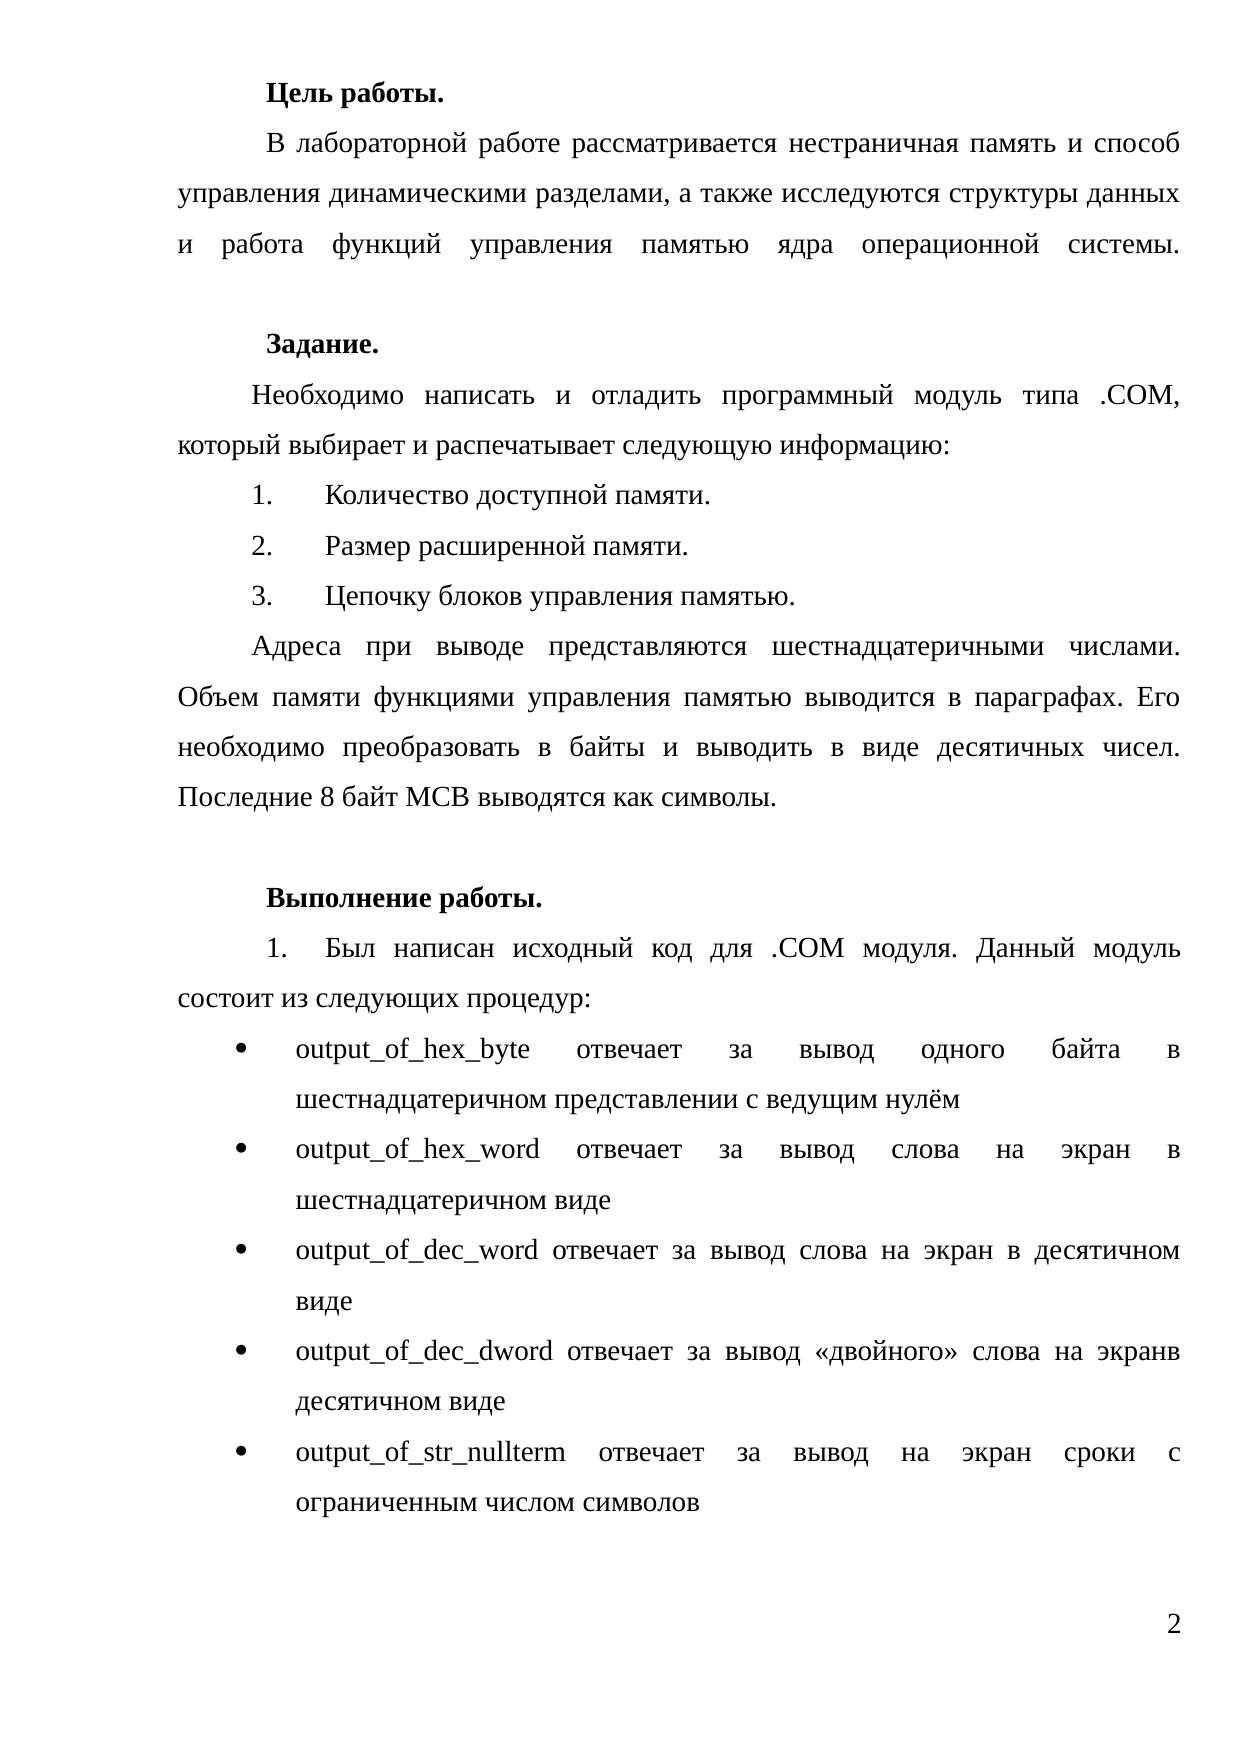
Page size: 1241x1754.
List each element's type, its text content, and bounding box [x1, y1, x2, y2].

list Цепочку блоков управления памятью. [251, 578, 1181, 612]
list output_of_dec_word отвечает за вывод слова на экран в десятичном виде [236, 1232, 1181, 1316]
list Размер расширенной памяти. [251, 528, 1181, 561]
text Адреса при выводе представляются шестнадцатеричными числами. Объем памяти функциями управления памятью выводится в параграфах. Его необходимо преобразовать в байты и выводить в виде десятичных чисел. Последние 8 байт MCB выводятся как символы. [177, 628, 1181, 813]
list Количество доступной памяти. [251, 477, 1181, 511]
list output_of_hex_byte отвечает за вывод одного байта в шестнадцатеричном представлении с ведущим нулём [236, 1031, 1181, 1115]
subtitle Выполнение работы. [177, 880, 1181, 913]
subtitle В лабораторной работе рассматривается нестраничная память и способ управления динамическими разделами, а также исследуются структуры данных и работа функций управления памятью ядра операционной системы. [177, 125, 1181, 310]
list output_of_dec_dword отвечает за вывод «двойного» слова на экранв десятичном виде [236, 1333, 1181, 1417]
text Необходимо написать и отладить программный модуль типа .COM, который выбирает и распечатывает следующую информацию: [177, 377, 1181, 461]
list output_of_str_nullterm отвечает за вывод на экран сроки с ограниченным числом символов [236, 1434, 1181, 1518]
subtitle Цель работы. [177, 75, 1181, 108]
subtitle Задание. [177, 327, 1181, 360]
list Был написан исходный код для .COM модуля. Данный модуль состоит из следующих процедур: [177, 930, 1181, 1014]
list output_of_hex_word отвечает за вывод слова на экран в шестнадцатеричном виде [236, 1132, 1181, 1216]
